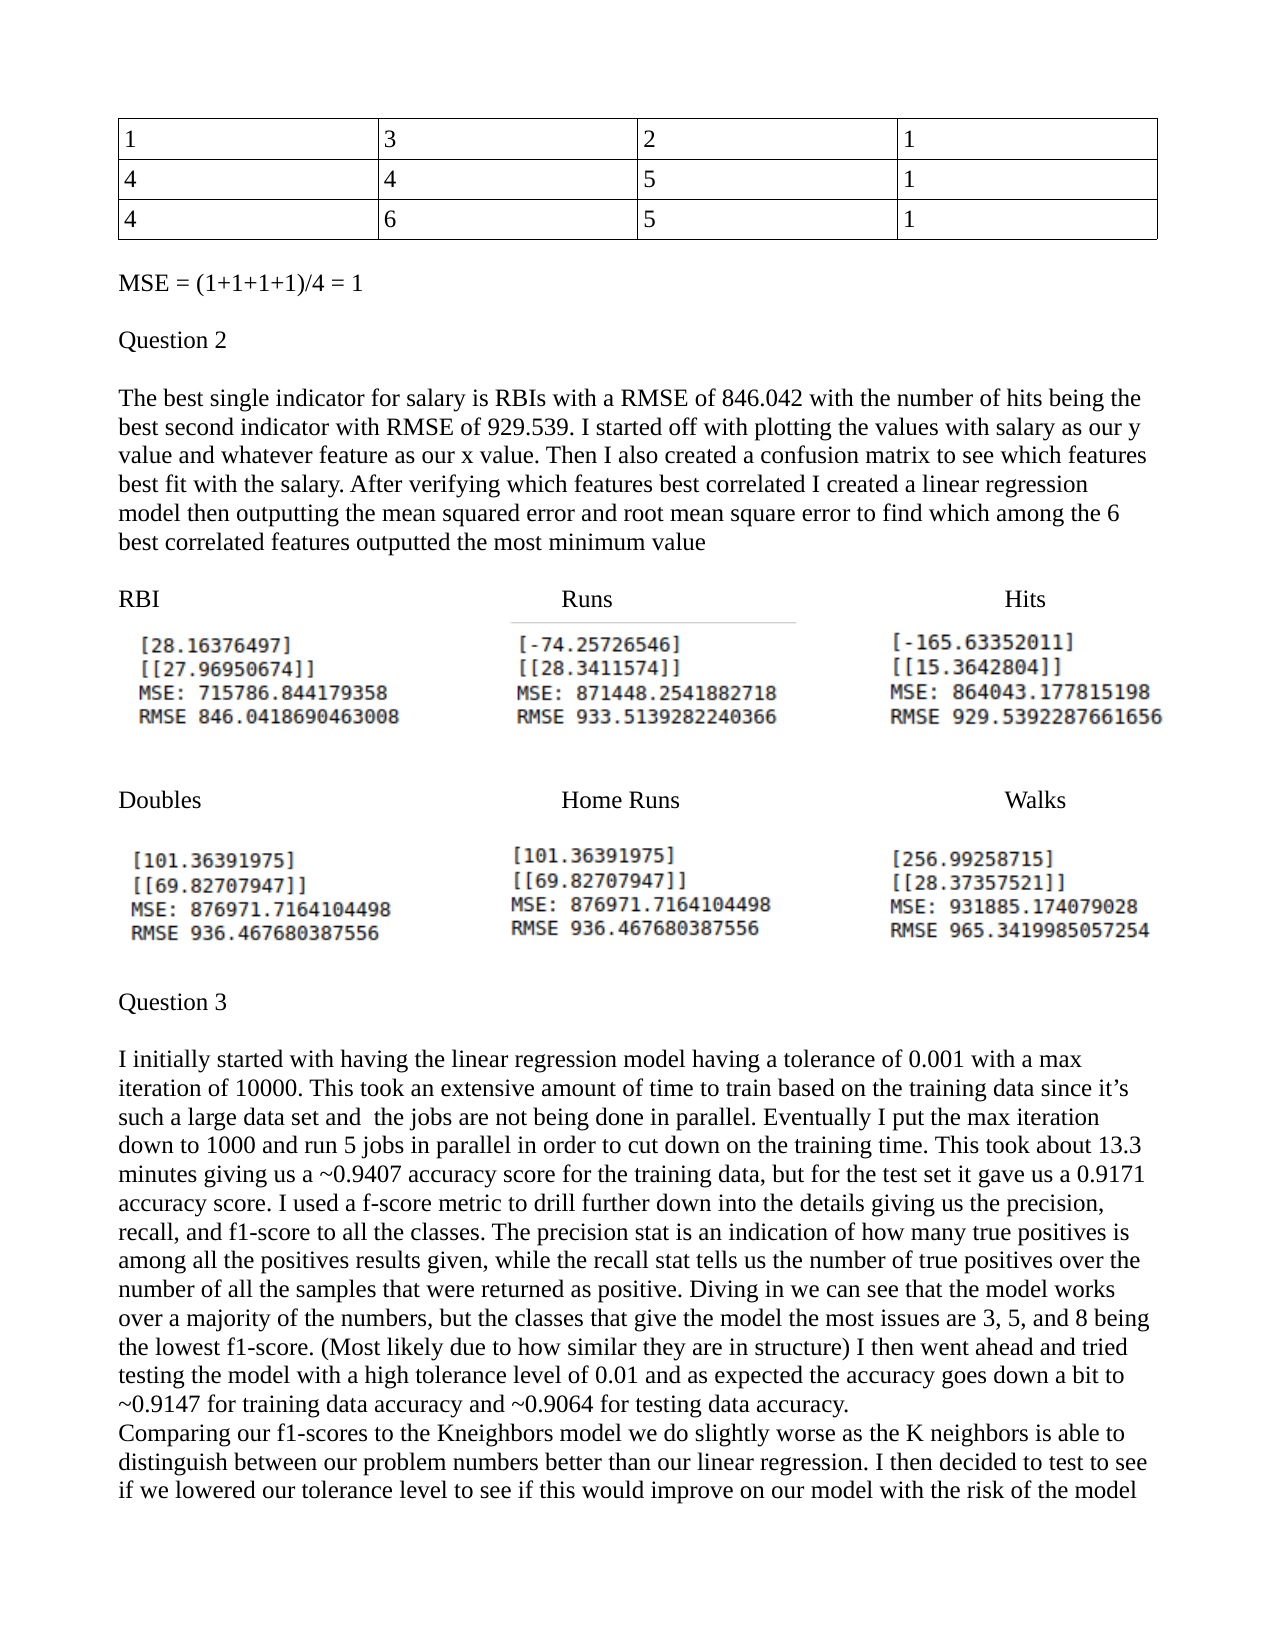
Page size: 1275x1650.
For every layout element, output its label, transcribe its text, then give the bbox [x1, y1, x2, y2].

text I initially started with having the linear regression model having a tolerance of 0.001 with a max iteration of 10000. This took an extensive amount of time to train based on the training data since it’s such a large data set and the jobs are not being done in parallel. Eventually I put the max iteration down to 1000 and run 5 jobs in parallel in order to cut down on the training time. This took about 13.3 minutes giving us a ~0.9407 accuracy score for the training data, but for the test set it gave us a 0.9171 accuracy score. I used a f-score metric to drill further down into the details giving us the precision, recall, and f1-score to all the classes. The precision stat is an indication of how many true positives is among all the positives results given, while the recall stat tells us the number of true positives over the number of all the samples that were returned as positive. Diving in we can see that the model works over a majority of the numbers, but the classes that give the model the most issues are 3, 5, and 8 being the lowest f1-score. (Most likely due to how similar they are in structure) I then went ahead and tried testing the model with a high tolerance level of 0.01 and as expected the accuracy goes down a bit to ~0.9147 for training data accuracy and ~0.9064 for testing data accuracy. [118, 1044, 1157, 1418]
table_cell 2 [638, 119, 897, 158]
table_cell 3 [379, 119, 637, 158]
picture [875, 620, 1174, 749]
table_cell 4 [119, 160, 378, 199]
picture [115, 841, 394, 956]
text RBI Runs Hits [118, 584, 1157, 613]
text Doubles Home Runs Walks [118, 785, 1157, 814]
text Question 3 [118, 987, 1157, 1015]
text Comparing our f1-scores to the Kneighbors model we do slightly worse as the K neighbors is able to distinguish between our problem numbers better than our linear regression. I then decided to test to see if we lowered our tolerance level to see if this would improve on our model with the risk of the model [118, 1418, 1157, 1504]
picture [507, 622, 797, 741]
text Question 2 [118, 325, 1157, 354]
table_cell 4 [379, 160, 637, 199]
picture [882, 842, 1159, 958]
table_cell 5 [638, 200, 897, 239]
table_cell 1 [898, 119, 1157, 158]
picture [495, 836, 774, 951]
table_cell 4 [119, 200, 378, 239]
picture [129, 627, 414, 741]
table_cell 1 [119, 119, 378, 158]
table_cell 1 [898, 200, 1157, 239]
text MSE = (1+1+1+1)/4 = 1 [118, 268, 1157, 297]
table_cell 6 [379, 200, 637, 239]
text The best single indicator for salary is RBIs with a RMSE of 846.042 with the number of hits being the best second indicator with RMSE of 929.539. I started off with plotting the values with salary as our y value and whatever feature as our x value. Then I also created a confusion matrix to see which features best fit with the salary. After verifying which features best correlated I created a linear regression model then outputting the mean squared error and root mean square error to find which among the 6 best correlated features outputted the most minimum value [118, 383, 1157, 555]
table_cell 1 [898, 160, 1157, 199]
table_cell 5 [638, 160, 897, 199]
